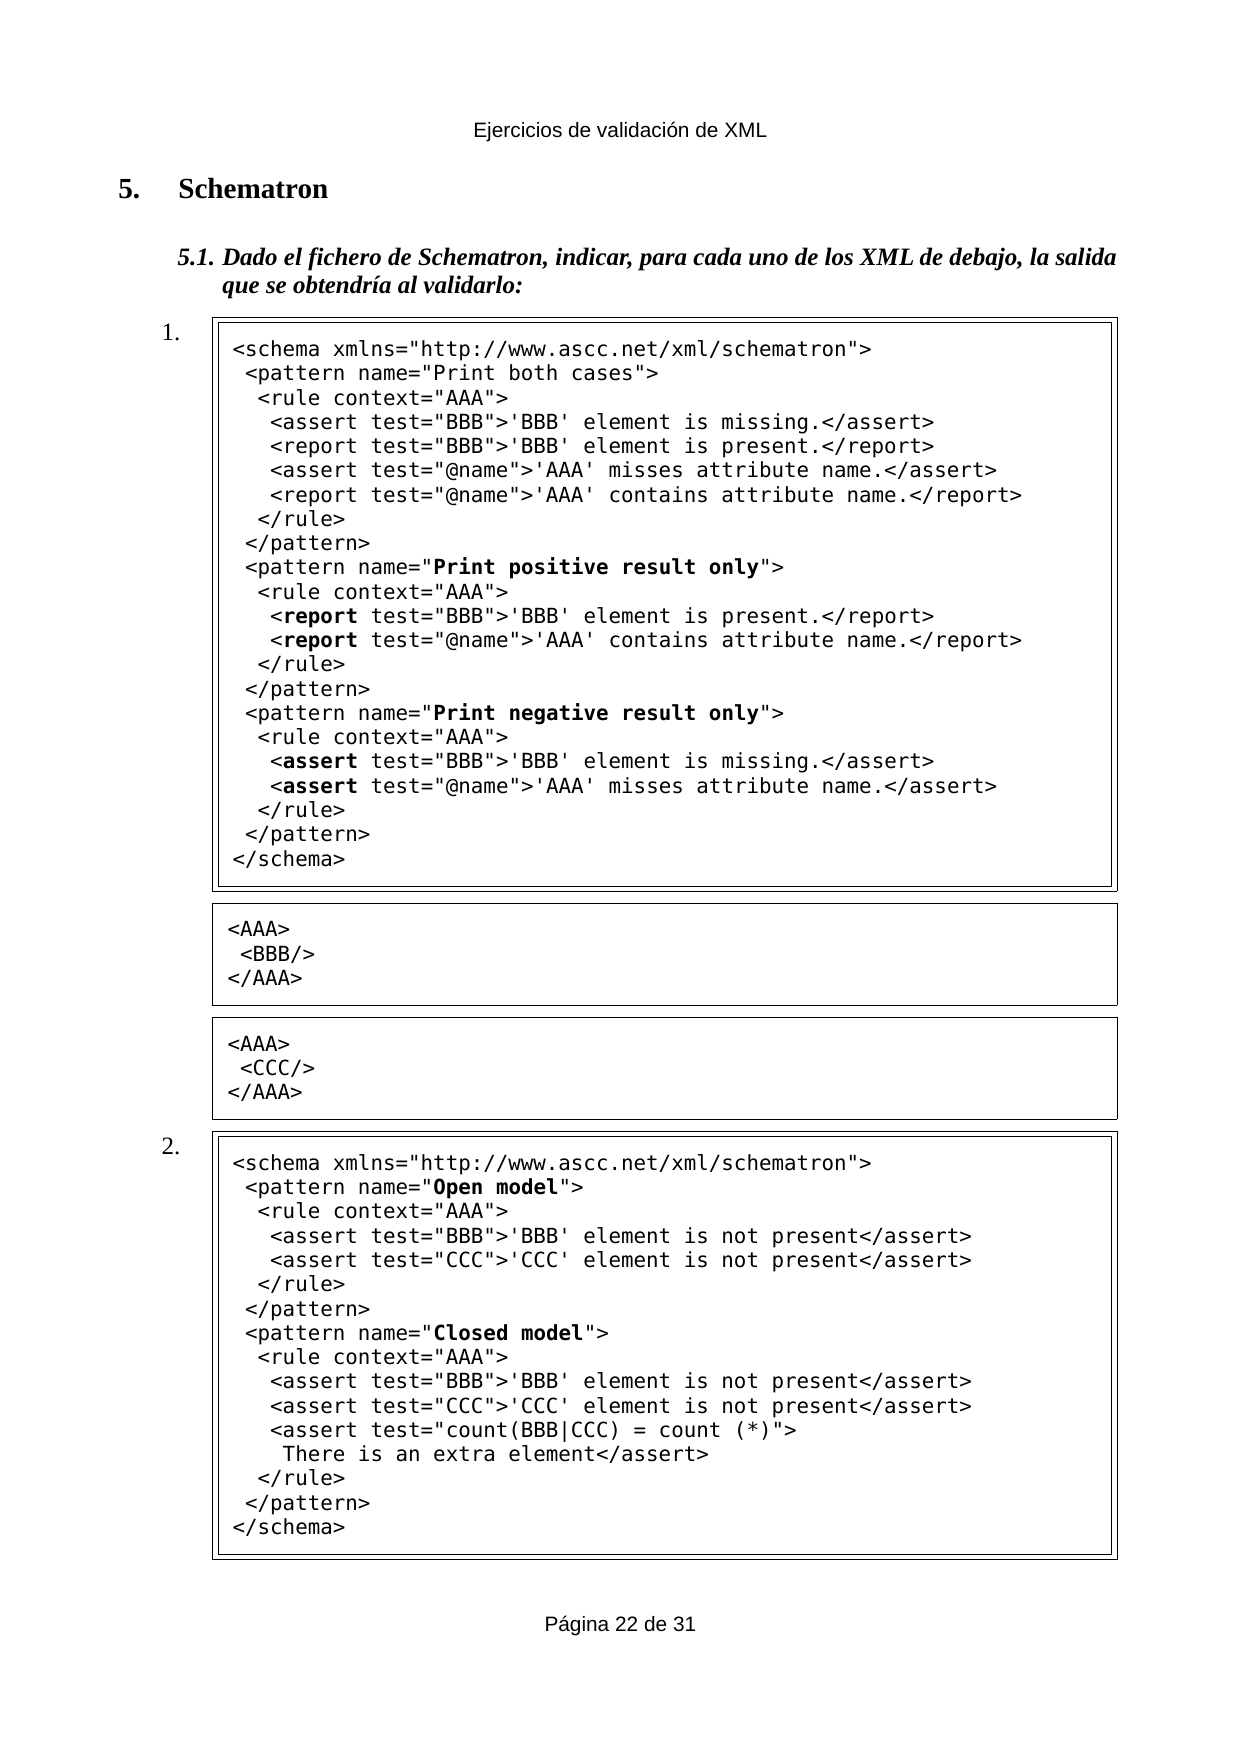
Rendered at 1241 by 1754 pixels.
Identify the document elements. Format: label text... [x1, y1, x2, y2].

subtitle Schematron [118, 172, 1122, 205]
subtitle Dado el fichero de Schematron, indicar, para cada uno de los XML de debajo, la salida que se obtendría al validarlo: [177, 242, 1122, 299]
table_header <schema xmlns="http://www.ascc.net/xml/schematron"> <pattern name="Print both cases"> <rule context="AAA"> <assert test="BBB">'BBB' element is missing.</assert> <report test="BBB">'BBB' element is present.</report> <assert test="@name">'AAA' misses attribute name.</assert> <report test="@name">'AAA' contains attribute name.</report> </rule> </pattern> <pattern name="Print positive result only"> <rule context="AAA"> <report test="BBB">'BBB' element is present.</report> <report test="@name">'AAA' contains attribute name.</report> </rule> </pattern> <pattern name="Print negative result only"> <rule context="AAA"> <assert test="BBB">'BBB' element is missing.</assert> <assert test="@name">'AAA' misses attribute name.</assert> </rule> </pattern> </schema> [207, 311, 1123, 897]
table_cell [118, 897, 207, 1011]
table_cell [118, 1011, 207, 1125]
table_header [118, 311, 207, 897]
table_cell <AAA> <BBB/> </AAA> [207, 897, 1123, 1011]
table_cell <AAA> <CCC/> </AAA> [207, 1011, 1123, 1125]
table_cell [118, 1125, 207, 1565]
table_cell <schema xmlns="http://www.ascc.net/xml/schematron"> <pattern name="Open model"> <rule context="AAA"> <assert test="BBB">'BBB' element is not present</assert> <assert test="CCC">'CCC' element is not present</assert> </rule> </pattern> <pattern name="Closed model"> <rule context="AAA"> <assert test="BBB">'BBB' element is not present</assert> <assert test="CCC">'CCC' element is not present</assert> <assert test="count(BBB|CCC) = count (*)"> There is an extra element</assert> </rule> </pattern> </schema> [207, 1125, 1123, 1565]
